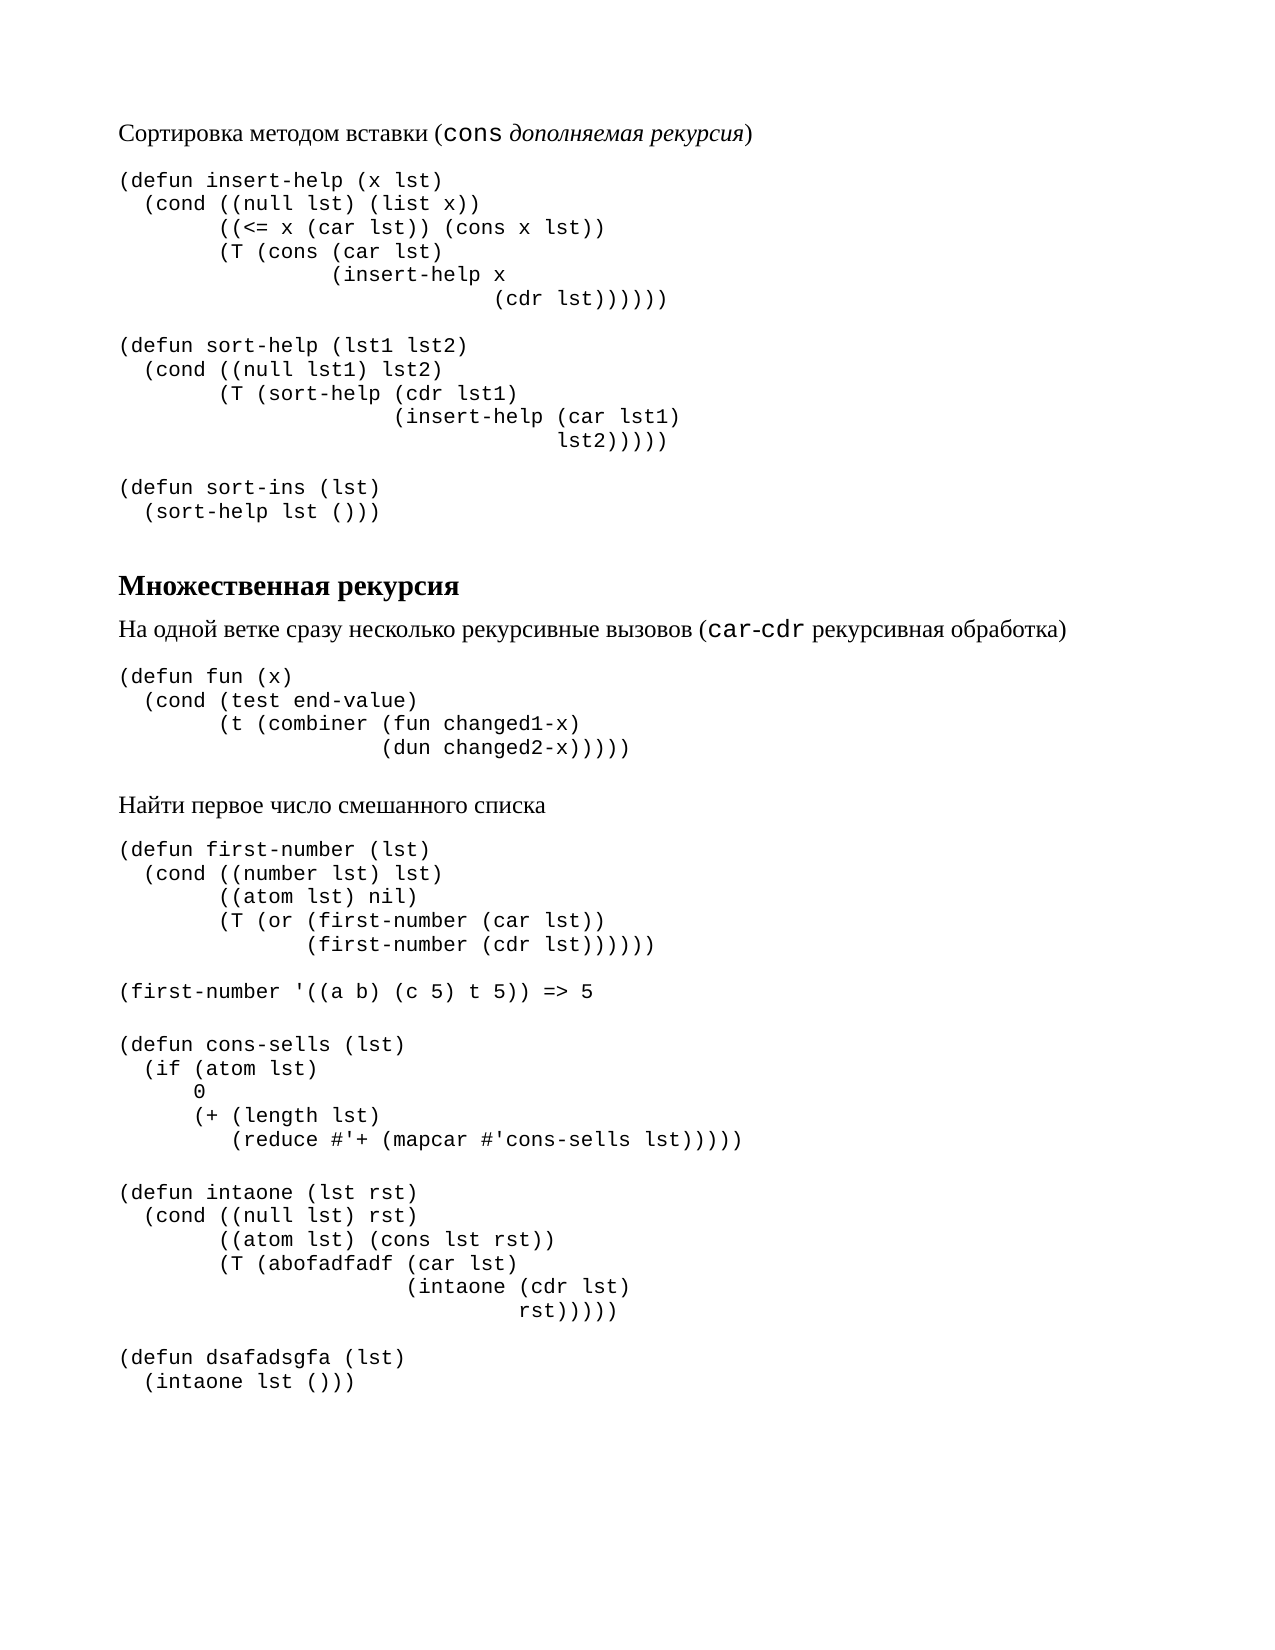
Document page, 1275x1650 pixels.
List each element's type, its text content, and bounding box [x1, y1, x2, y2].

text (defun sort-ins (lst) [118, 477, 1157, 501]
text (defun fun (x) [118, 666, 1157, 690]
text (defun first-number (lst) [118, 839, 1157, 863]
text (first-number '((a b) (c 5) t 5)) => 5 [118, 981, 1157, 1005]
text (defun insert-help (x lst) [118, 170, 1157, 193]
text (T (abofadfadf (car lst) [118, 1253, 1157, 1276]
text (sort-help lst ())) [118, 501, 1157, 524]
text (defun intaone (lst rst) [118, 1182, 1157, 1206]
text ((atom lst) nil) [118, 886, 1157, 910]
text (cond ((number lst) lst) [118, 863, 1157, 886]
text (if (atom lst) [118, 1058, 1157, 1081]
text (cdr lst)))))) [118, 288, 1157, 312]
text (defun dsafadsgfa (lst) [118, 1347, 1157, 1371]
text Сортировка методом вставки (cons дополняемая рекурсия) [118, 118, 1157, 149]
text (T (sort-help (cdr lst1) [118, 382, 1157, 406]
text (cond (test end-value) [118, 690, 1157, 713]
text ((<= x (car lst)) (cons x lst)) [118, 217, 1157, 241]
text (cond ((null lst) (list x)) [118, 193, 1157, 217]
text ((atom lst) (cons lst rst)) [118, 1229, 1157, 1253]
text (t (combiner (fun changed1-x) [118, 713, 1157, 737]
text (intaone lst ())) [118, 1371, 1157, 1395]
text (dun changed2-x))))) [118, 737, 1157, 761]
text (defun cons-sells (lst) [118, 1034, 1157, 1058]
subtitle Множественная рекурсия [118, 568, 1157, 602]
text (first-number (cdr lst)))))) [118, 934, 1157, 957]
text Найти первое число смешанного списка [118, 790, 1157, 819]
text (reduce #'+ (mapcar #'cons-sells lst))))) [118, 1129, 1157, 1152]
text (defun sort-help (lst1 lst2) [118, 335, 1157, 359]
text (cond ((null lst) rst) [118, 1206, 1157, 1229]
text lst2))))) [118, 430, 1157, 453]
text (cond ((null lst1) lst2) [118, 359, 1157, 382]
text rst))))) [118, 1300, 1157, 1324]
text На одной ветке сразу несколько рекурсивные вызовов (car-cdr рекурсивная обработка) [118, 614, 1157, 645]
text (intaone (cdr lst) [118, 1276, 1157, 1300]
text (+ (length lst) [118, 1105, 1157, 1129]
text (insert-help x [118, 264, 1157, 288]
text (T (cons (car lst) [118, 241, 1157, 264]
text (T (or (first-number (car lst)) [118, 910, 1157, 934]
text 0 [118, 1081, 1157, 1105]
text (insert-help (car lst1) [118, 406, 1157, 430]
